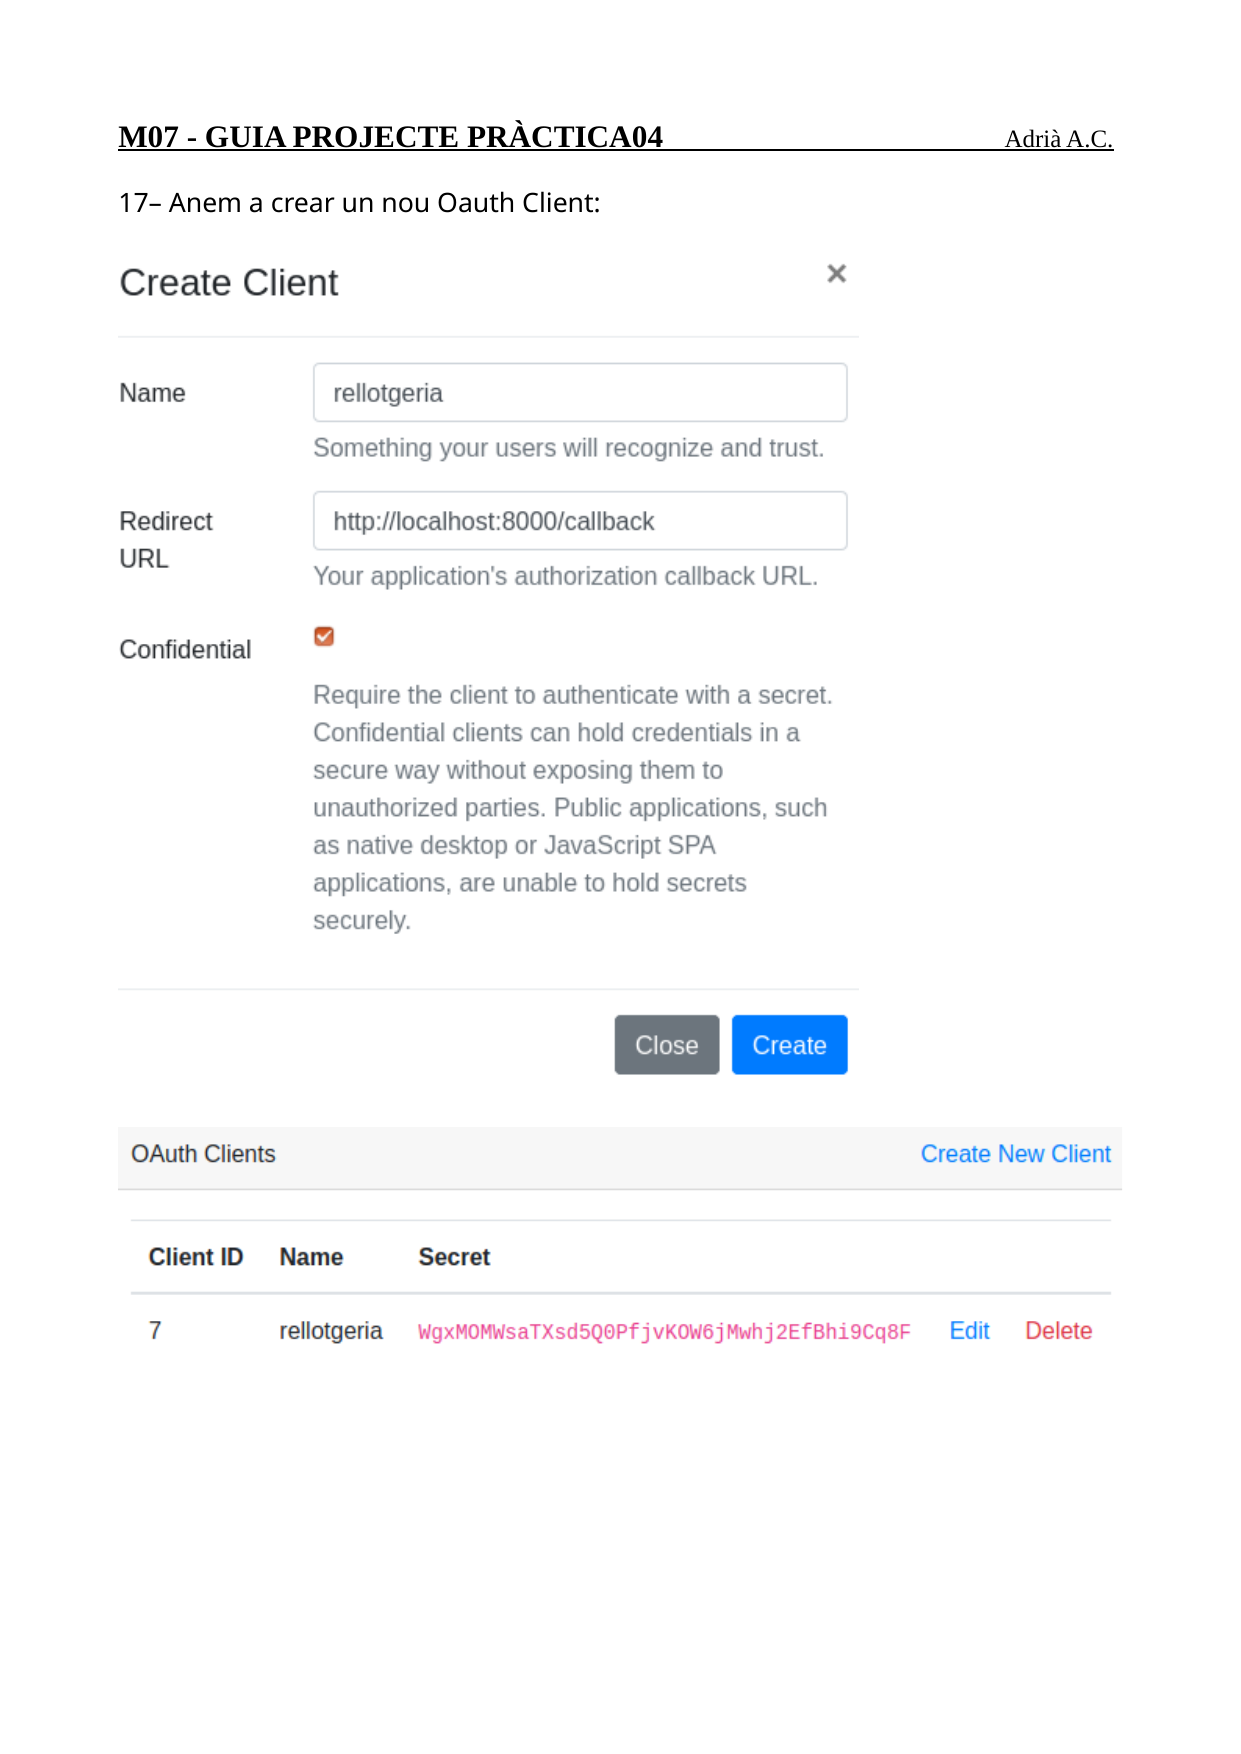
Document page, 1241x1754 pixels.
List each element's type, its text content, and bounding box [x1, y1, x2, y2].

picture [118, 1127, 1123, 1376]
picture [118, 255, 859, 1092]
text 17– Anem a crear un nou Oauth Client: [118, 183, 1122, 220]
